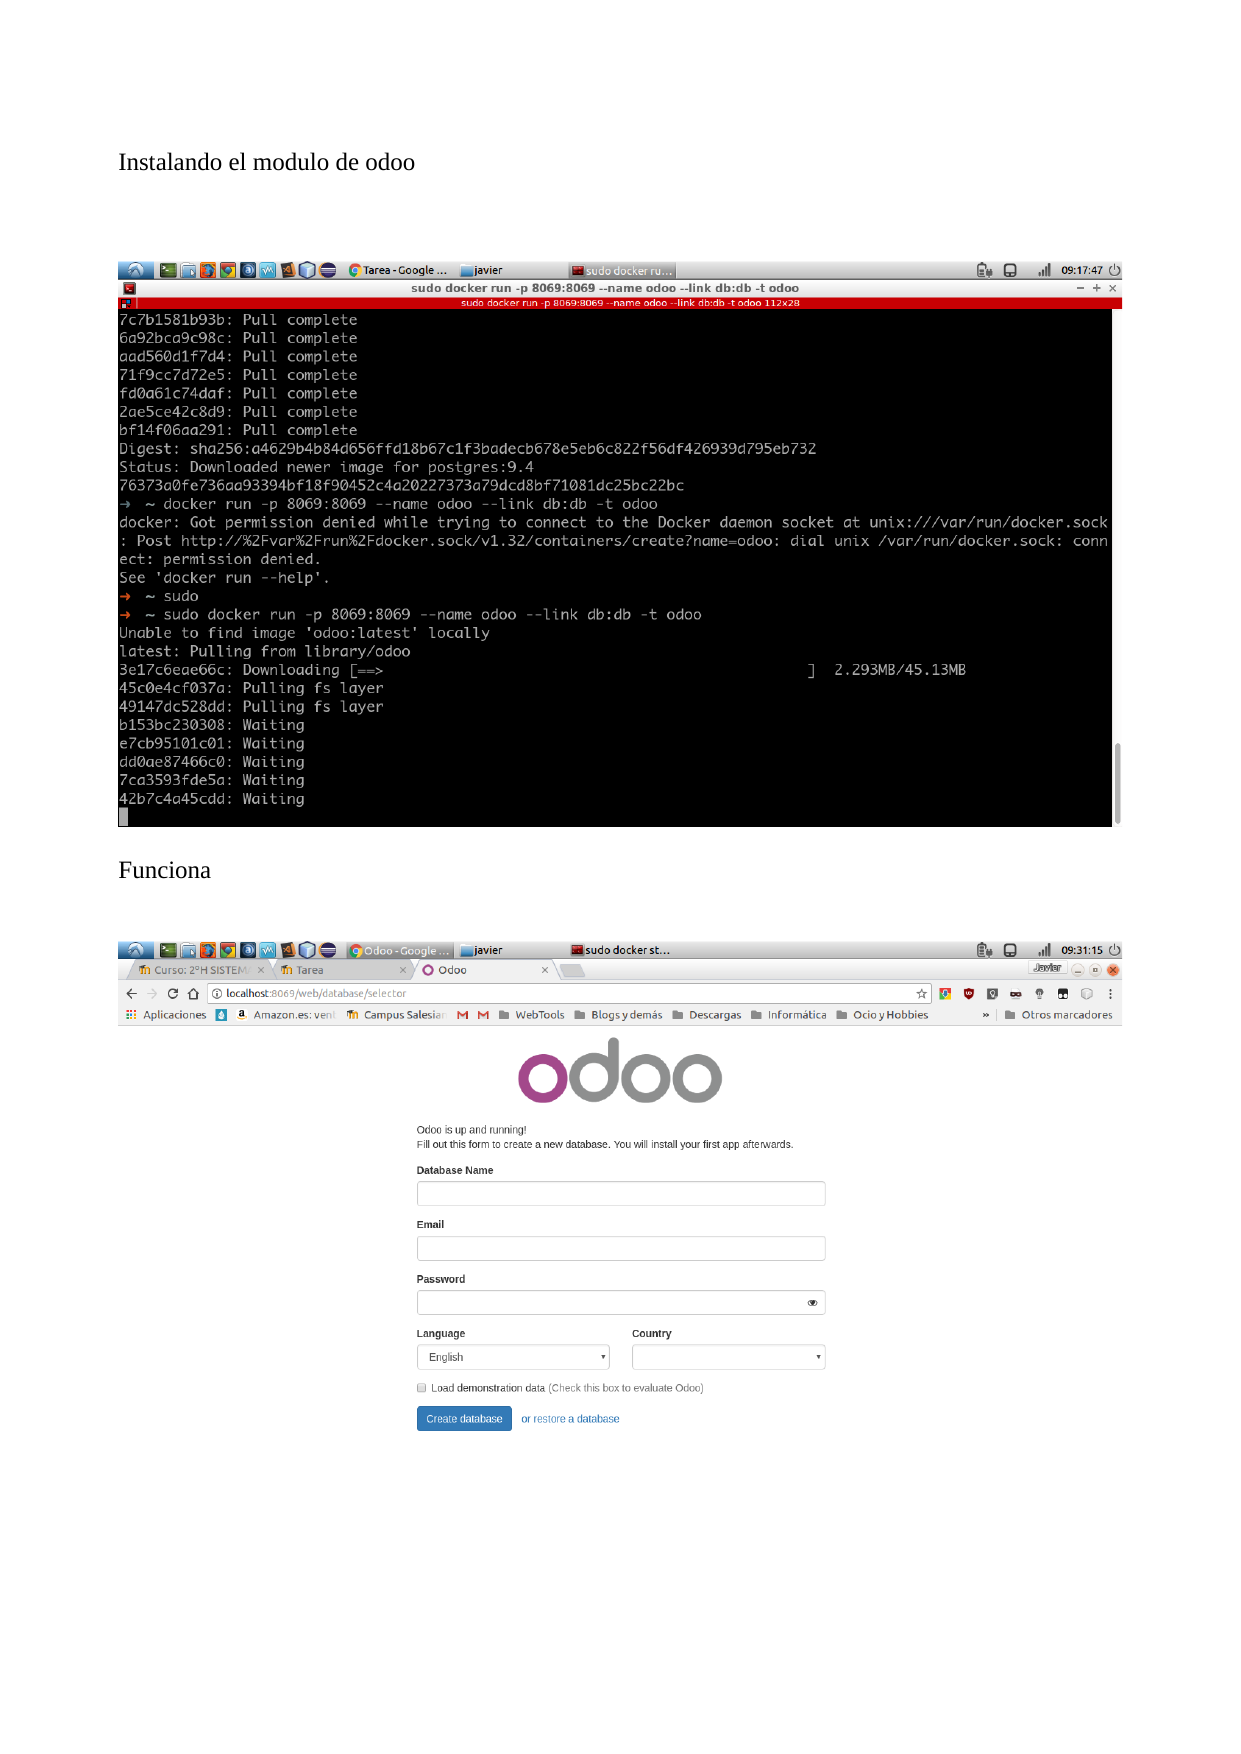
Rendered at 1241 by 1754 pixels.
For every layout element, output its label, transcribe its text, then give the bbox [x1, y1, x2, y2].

text Funciona [118, 855, 1122, 884]
picture [118, 941, 1123, 1506]
picture [118, 261, 1123, 827]
text Instalando el modulo de odoo [118, 147, 1122, 176]
